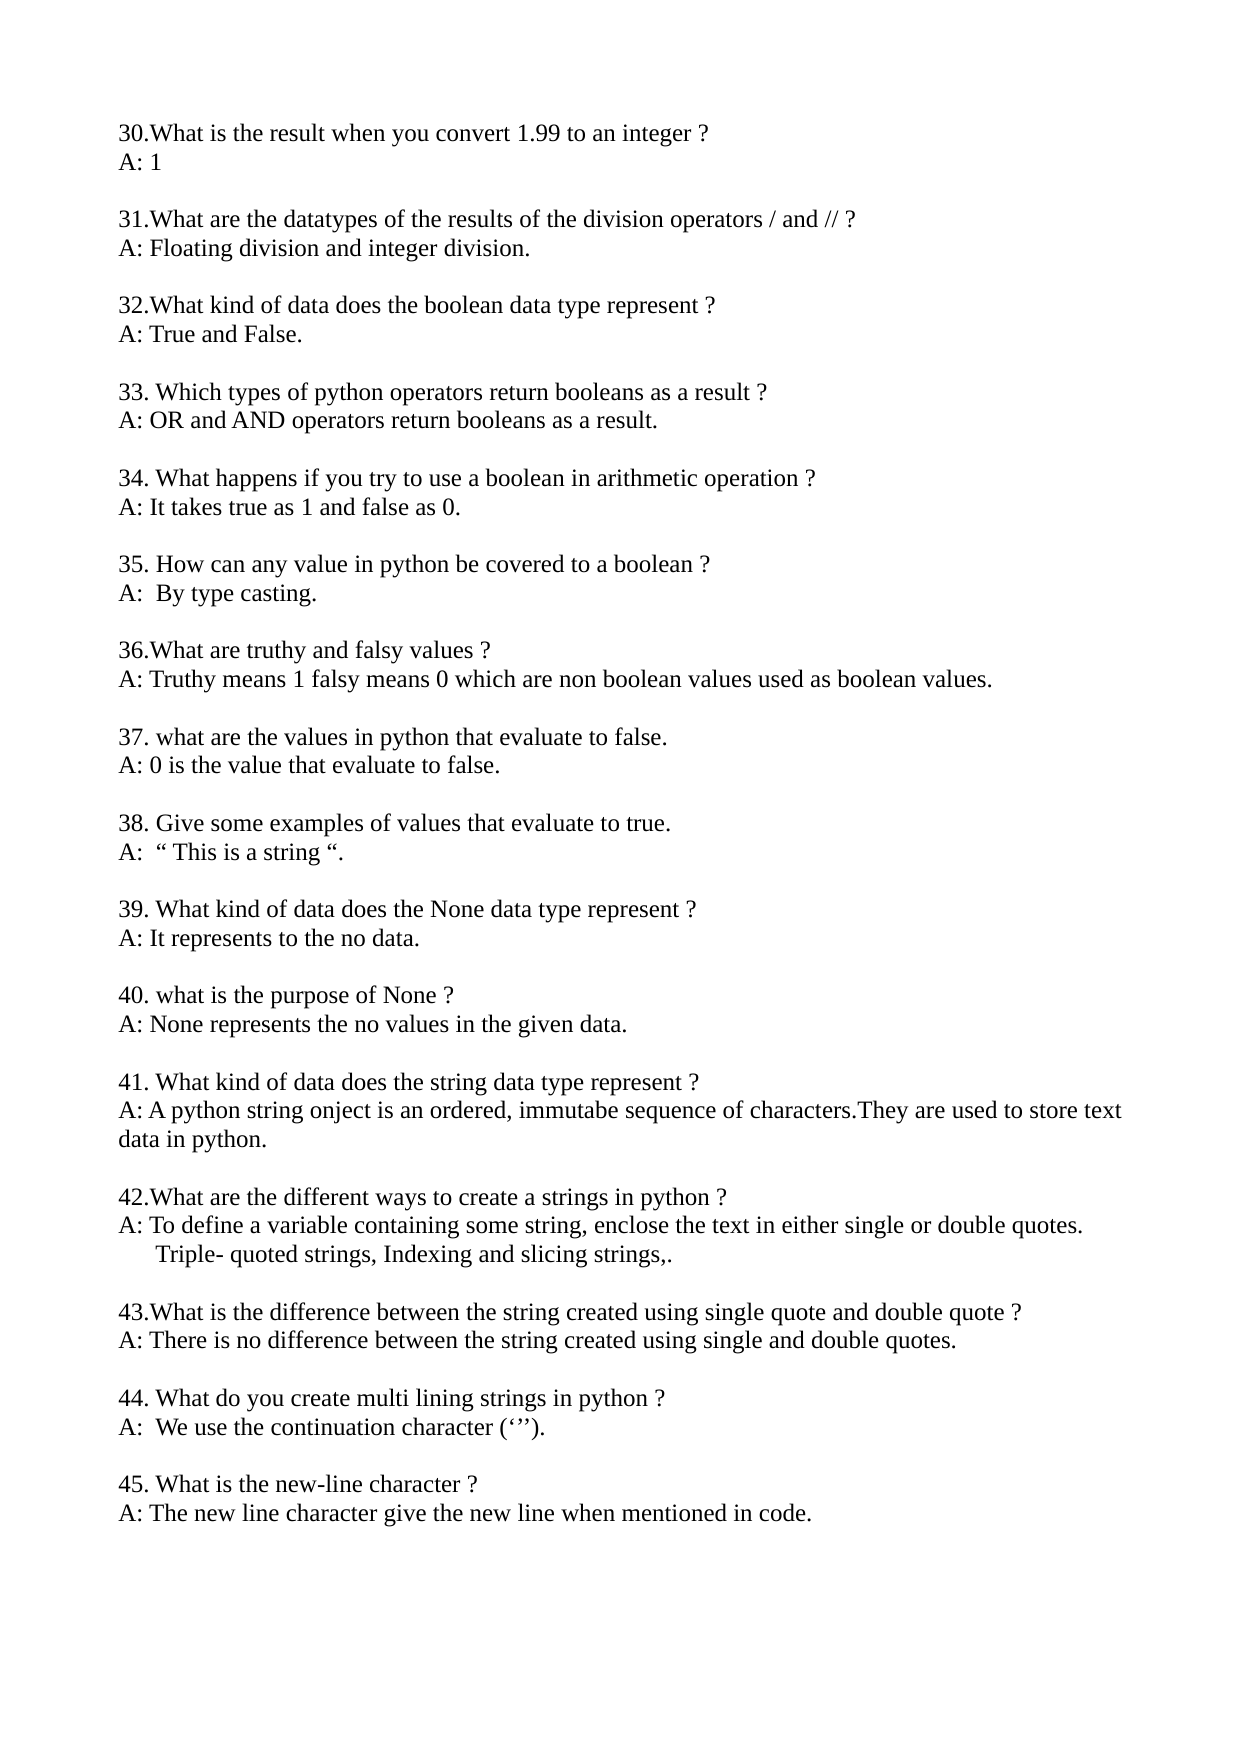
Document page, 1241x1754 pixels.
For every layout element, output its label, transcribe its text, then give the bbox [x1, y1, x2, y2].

text 45. What is the new-line character ? A: The new line character give the new line when mentioned in code. [118, 1469, 1122, 1527]
text 43.What is the difference between the string created using single quote and double quote ? A: There is no difference between the string created using single and double quotes. [118, 1297, 1122, 1354]
text A: OR and AND operators return booleans as a result. [118, 406, 1122, 434]
text 34. What happens if you try to use a boolean in arithmetic operation ? [118, 463, 1122, 492]
text A: 0 is the value that evaluate to false. [118, 751, 1122, 779]
text 42.What are the different ways to create a strings in python ? A: To define a variable containing some string, enclose the text in either single or double quotes. [118, 1182, 1122, 1239]
text 36.What are truthy and falsy values ? A: Truthy means 1 falsy means 0 which are non boolean values used as boolean values. [118, 636, 1122, 693]
text 35. How can any value in python be covered to a boolean ? A: By type casting. [118, 549, 1122, 607]
text 38. Give some examples of values that evaluate to true. [118, 808, 1122, 837]
text A: “ This is a string “. [118, 837, 1122, 866]
text 32.What kind of data does the boolean data type represent ? A: True and False. [118, 291, 1122, 348]
text 31.What are the datatypes of the results of the division operators / and // ? [118, 204, 1122, 233]
text 30.What is the result when you convert 1.99 to an integer ? [118, 118, 1122, 147]
text 39. What kind of data does the None data type represent ? A: It represents to the no data. [118, 894, 1122, 952]
text 41. What kind of data does the string data type represent ? A: A python string onject is an ordered, immutabe sequence of characters.They are used to store text data in python. [118, 1067, 1122, 1153]
text 37. what are the values in python that evaluate to false. [118, 722, 1122, 751]
text A: None represents the no values in the given data. [118, 1009, 1122, 1038]
text 44. What do you create multi lining strings in python ? A: We use the continuation character (‘’’). [118, 1383, 1122, 1441]
text A: It takes true as 1 and false as 0. [118, 492, 1122, 521]
text 33. Which types of python operators return booleans as a result ? [118, 377, 1122, 406]
text A: Floating division and integer division. [118, 233, 1122, 262]
text A: 1 [118, 147, 1122, 176]
text 40. what is the purpose of None ? [118, 981, 1122, 1009]
text Triple- quoted strings, Indexing and slicing strings,. [118, 1239, 1122, 1268]
